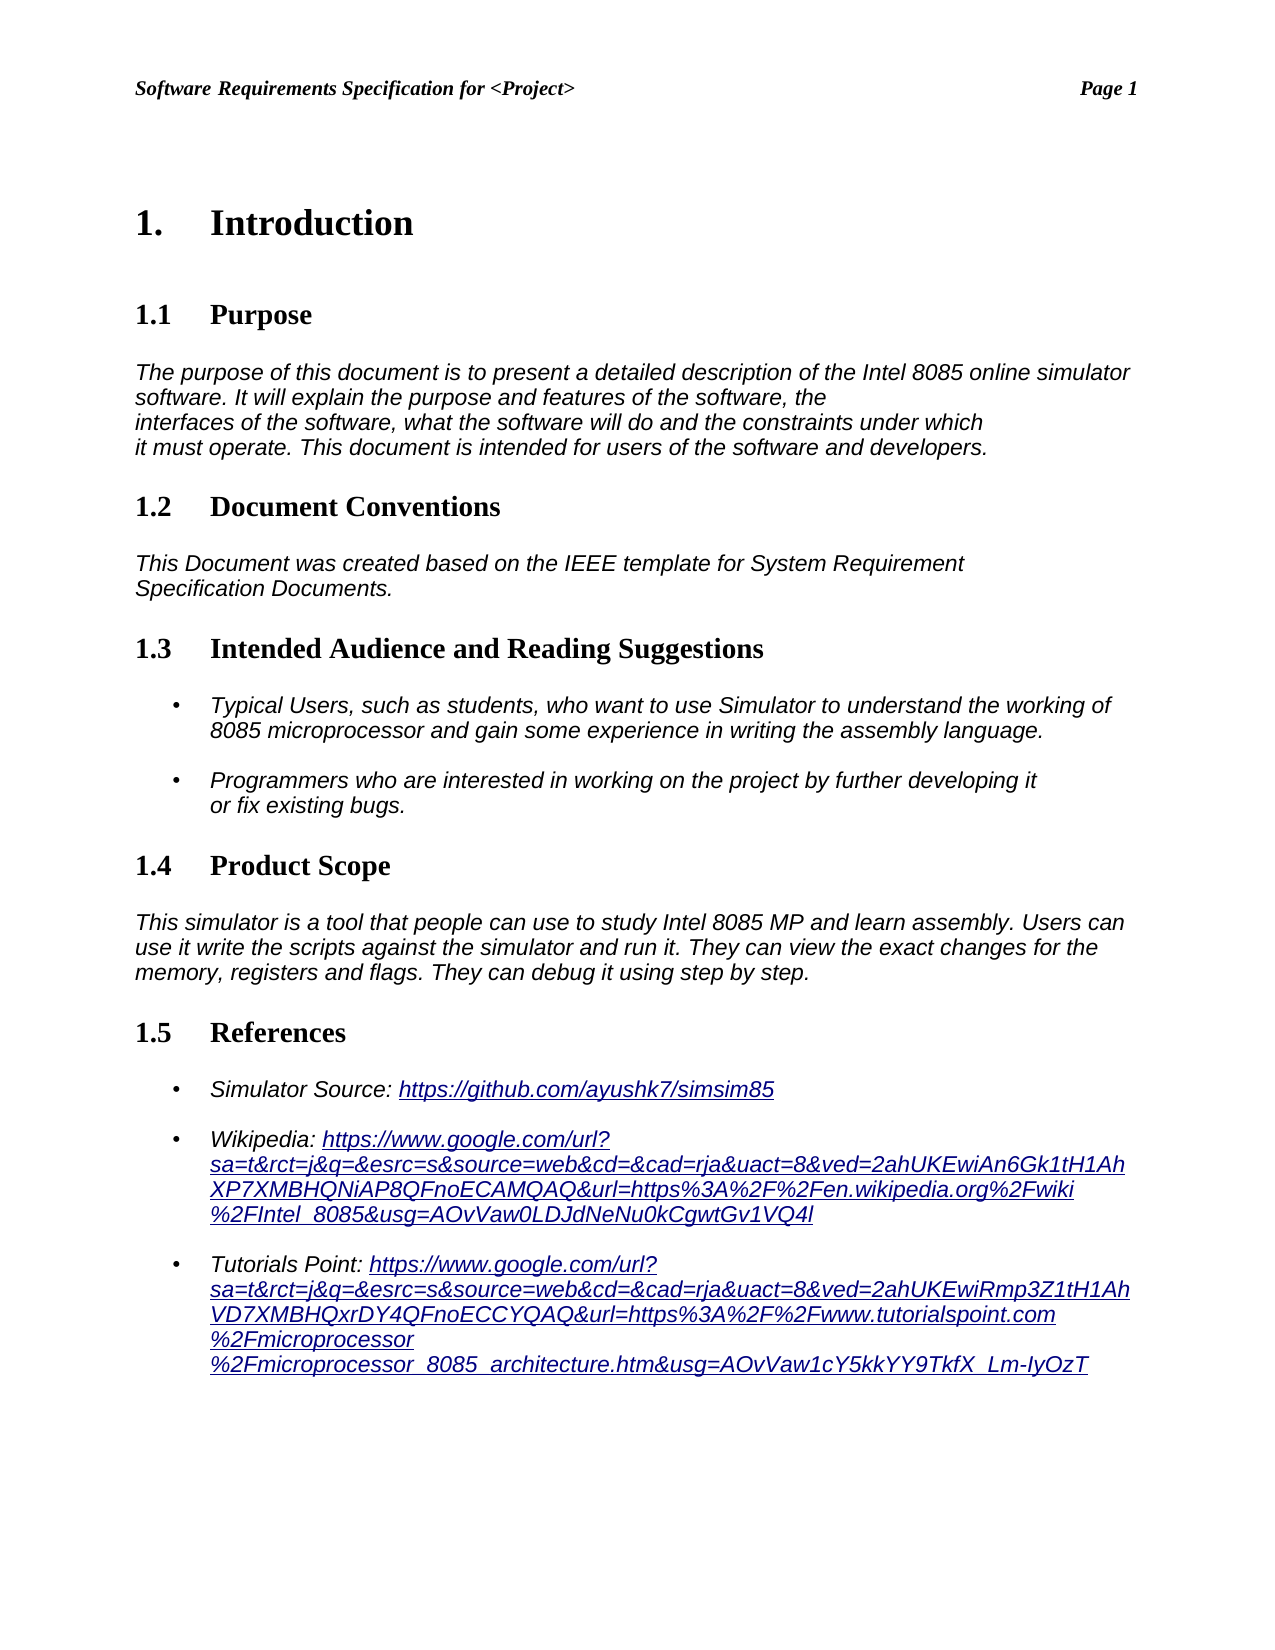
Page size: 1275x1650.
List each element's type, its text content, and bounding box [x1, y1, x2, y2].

subtitle Intended Audience and Reading Suggestions [135, 631, 1140, 664]
list Simulator Source: https://github.com/ayushk7/simsim85 [172, 1077, 1140, 1102]
text or fix existing bugs. [135, 794, 1140, 819]
list Programmers who are interested in working on the project by further developing it [172, 769, 1140, 794]
text The purpose of this document is to present a detailed description of the Intel 8085 online simulator software. It will explain the purpose and features of the software, the [135, 360, 1140, 410]
text  [135, 744, 1140, 769]
list Typical Users, such as students, who want to use Simulator to understand the working of 8085 microprocessor and gain some experience in writing the assembly language. [172, 694, 1140, 744]
subtitle Document Conventions [135, 489, 1140, 523]
text interfaces of the software, what the software will do and the constraints under which [135, 410, 1140, 435]
subtitle Product Scope [135, 848, 1140, 881]
subtitle Introduction [135, 200, 1140, 243]
text This simulator is a tool that people can use to study Intel 8085 MP and learn assembly. Users can use it write the scripts against the simulator and run it. They can view the exact changes for the memory, registers and flags. They can debug it using step by step. [135, 911, 1140, 986]
text it must operate. This document is intended for users of the software and developers. [135, 435, 1140, 460]
subtitle Purpose [135, 297, 1140, 331]
list Tutorials Point: https://www.google.com/url?sa=t&rct=j&q=&esrc=s&source=web&cd=&cad=rja&uact=8&ved=2ahUKEwiRmp3Z1tH1AhVD7XMBHQxrDY4QFnoECCYQAQ&url=https%3A%2F%2Fwww.tutorialspoint.com%2Fmicroprocessor%2Fmicroprocessor_8085_architecture.htm&usg=AOvVaw1cY5kkYY9TkfX_Lm-IyOzT [172, 1252, 1140, 1377]
text Specification Documents. [135, 577, 1140, 602]
list Wikipedia: https://www.google.com/url?sa=t&rct=j&q=&esrc=s&source=web&cd=&cad=rja&uact=8&ved=2ahUKEwiAn6Gk1tH1AhXP7XMBHQNiAP8QFnoECAMQAQ&url=https%3A%2F%2Fen.wikipedia.org%2Fwiki%2FIntel_8085&usg=AOvVaw0LDJdNeNu0kCgwtGv1VQ4l [172, 1127, 1140, 1227]
text This Document was created based on the IEEE template for System Requirement [135, 552, 1140, 577]
subtitle References [135, 1015, 1140, 1048]
